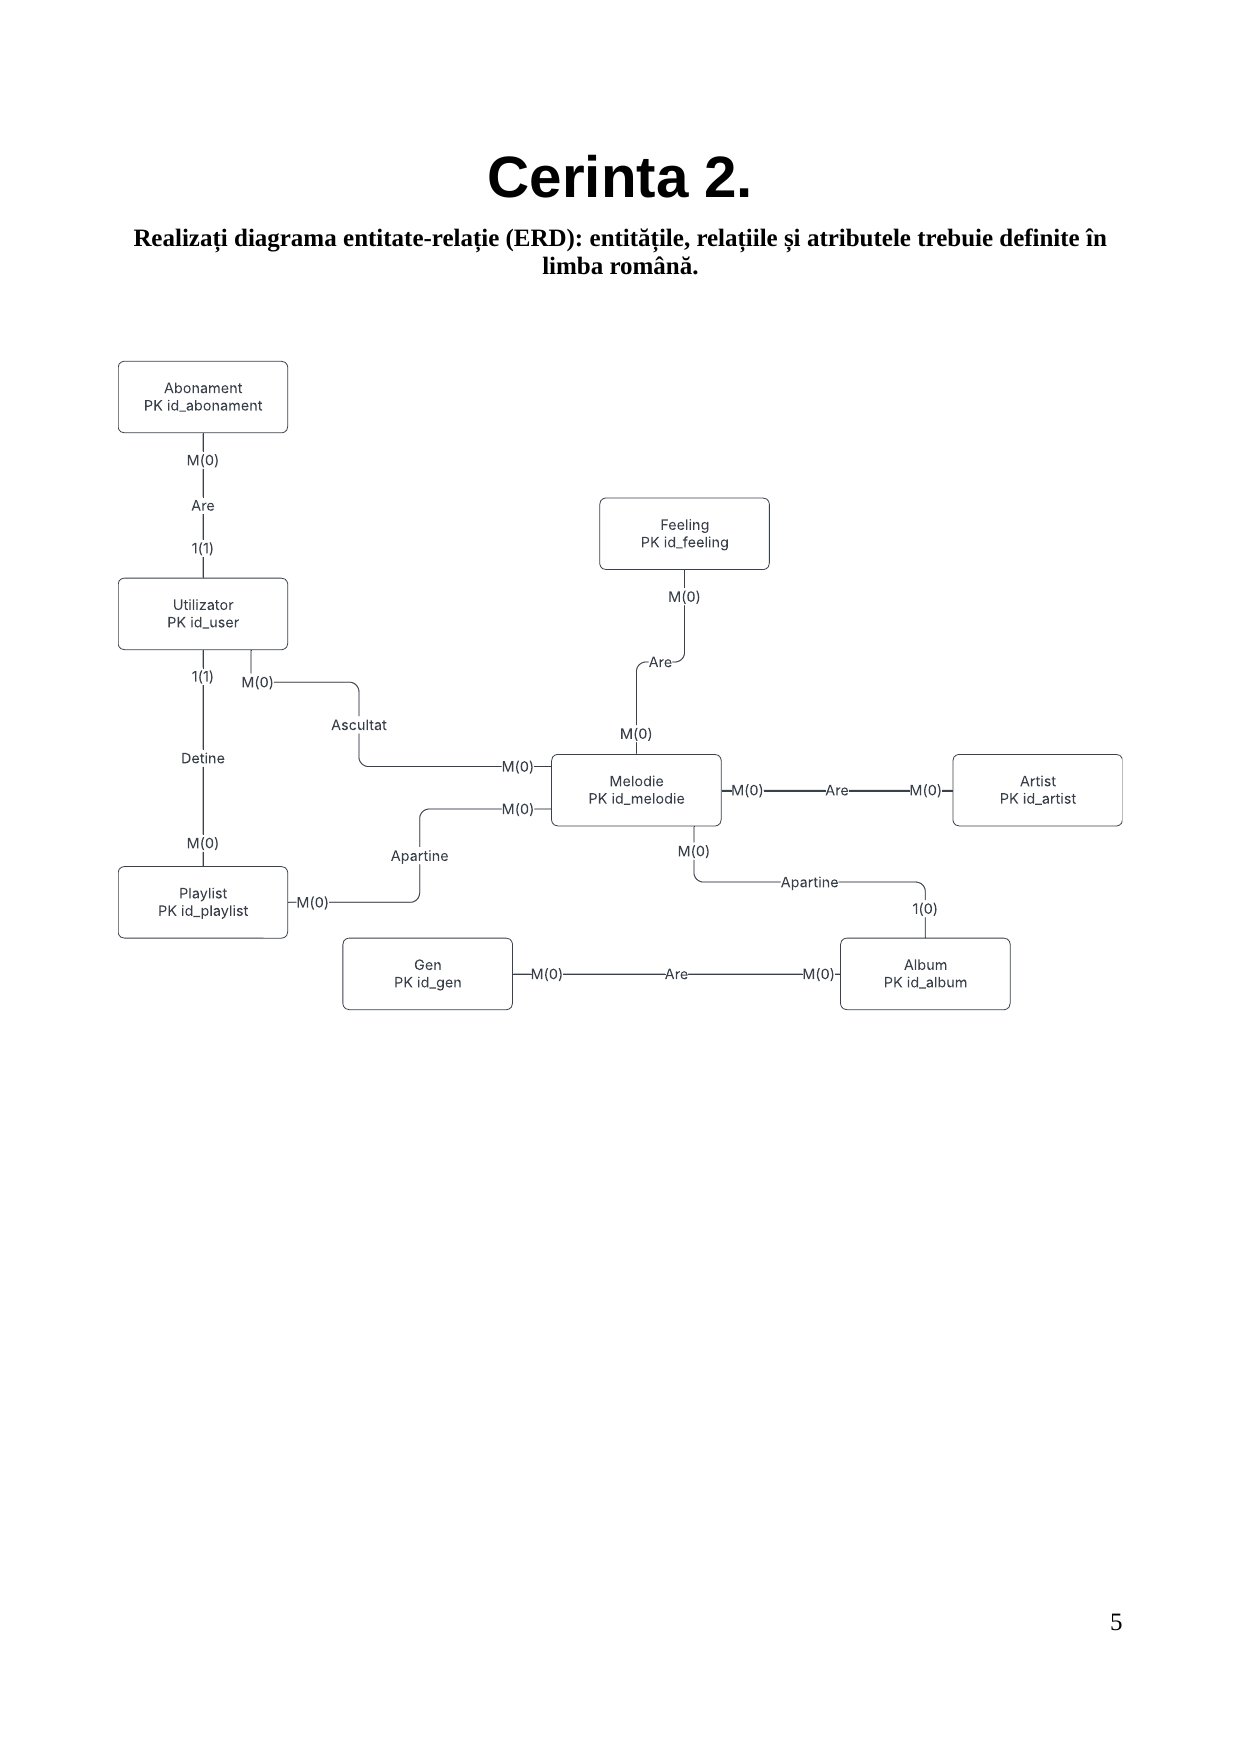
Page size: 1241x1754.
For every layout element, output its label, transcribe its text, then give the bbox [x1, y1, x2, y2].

title Cerinta 2. [118, 143, 1122, 210]
text Realizați diagrama entitate-relație (ERD): entitățile, relațiile și atributele trebuie definite în limba română. [118, 223, 1122, 280]
